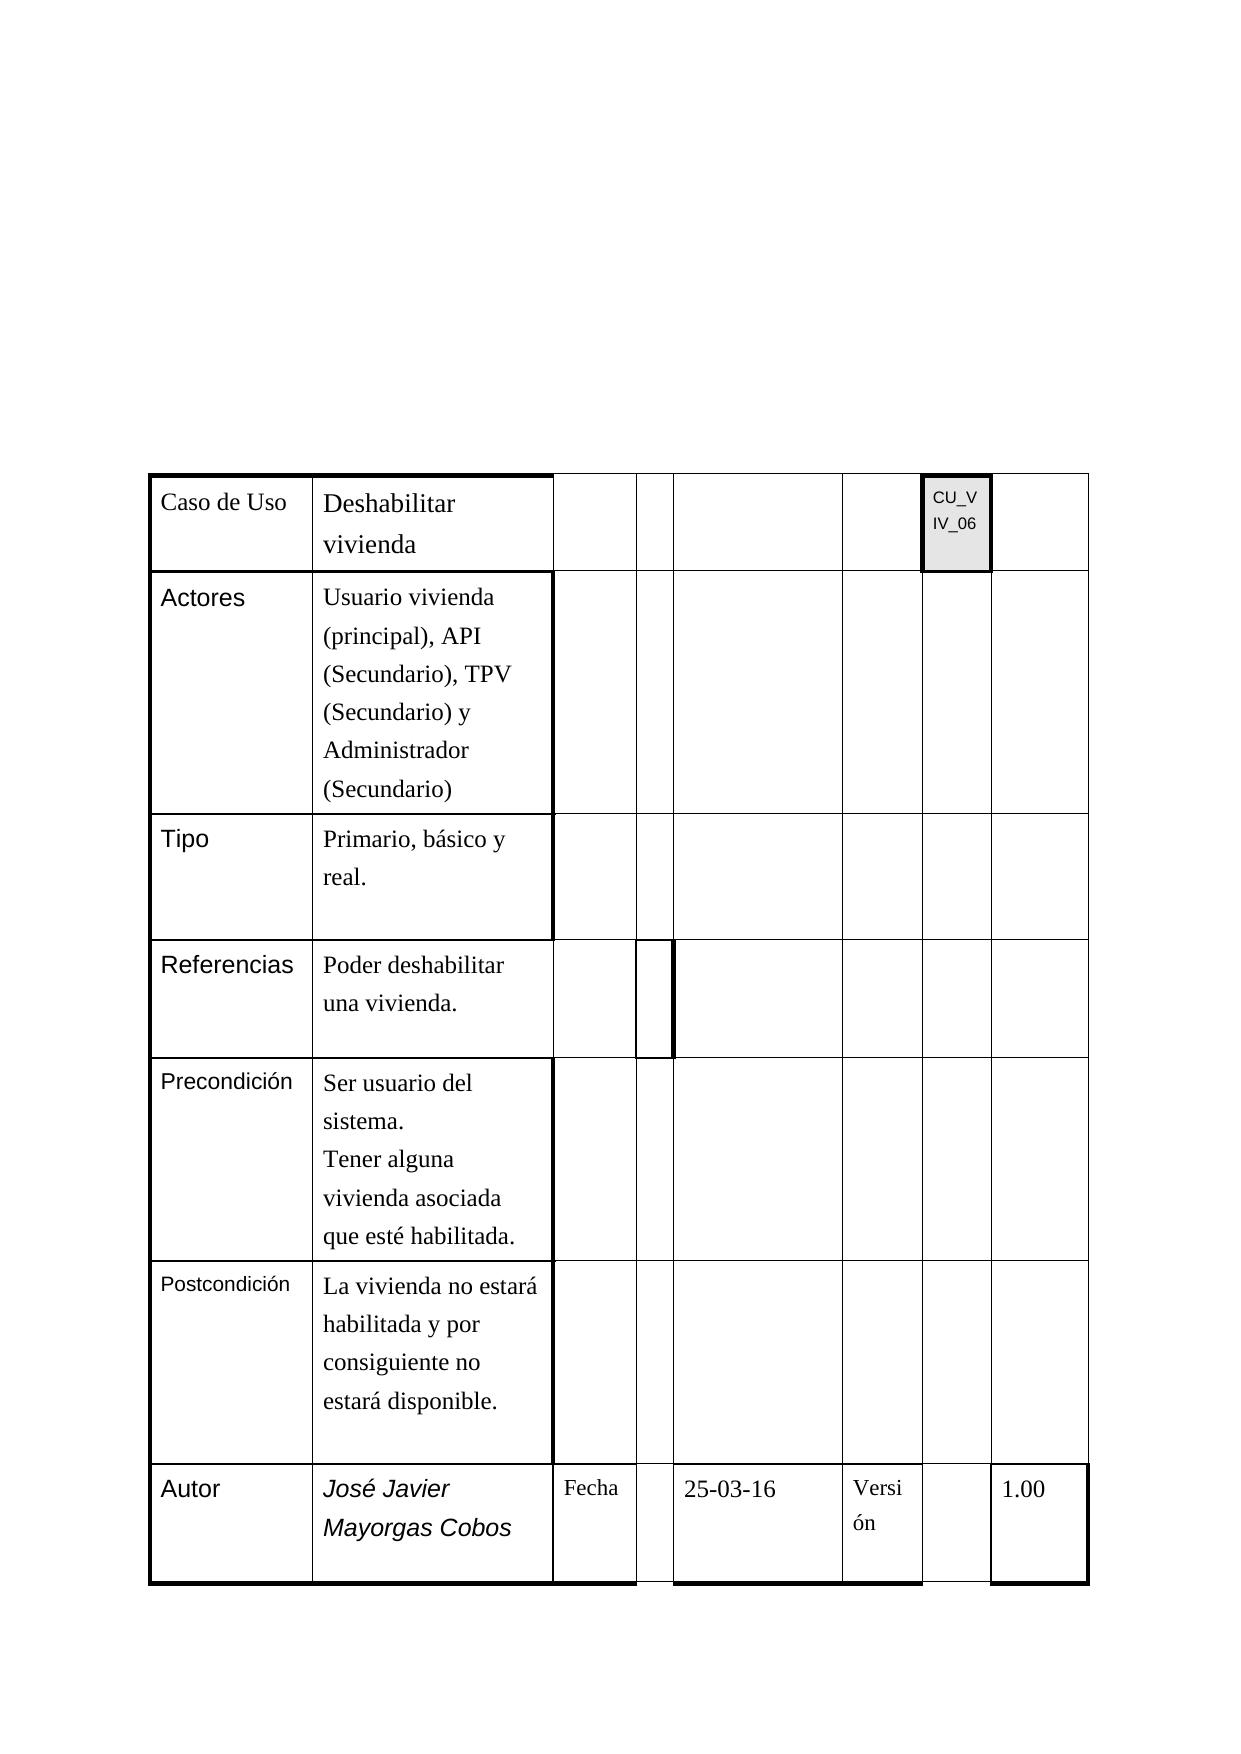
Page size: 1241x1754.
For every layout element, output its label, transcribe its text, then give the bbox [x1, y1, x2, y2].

table_cell [555, 1261, 636, 1463]
table_cell Fecha [554, 1465, 636, 1581]
table_cell José Javier Mayorgas Cobos [313, 1465, 552, 1581]
table_header Deshabilitar vivienda [313, 478, 553, 570]
table_header [637, 474, 673, 570]
table_cell [992, 814, 1088, 939]
table_cell [637, 1059, 673, 1260]
table_cell [843, 814, 922, 939]
table_cell [923, 1058, 991, 1260]
table_cell [843, 571, 922, 813]
table_cell [843, 1261, 922, 1463]
table_cell Poder deshabilitar una vivienda. [313, 941, 553, 1057]
table_cell [674, 1058, 842, 1260]
table_header [843, 474, 920, 570]
table_header [993, 474, 1088, 570]
table_cell [555, 571, 636, 813]
table_cell [637, 814, 673, 939]
table_header [554, 474, 636, 570]
table_cell [992, 940, 1088, 1057]
table_cell [992, 1261, 1088, 1463]
table_cell 1.00 [992, 1465, 1086, 1581]
table_cell Tipo [152, 815, 312, 939]
table_cell Actores [152, 573, 312, 813]
table_cell [676, 940, 842, 1057]
table_cell [992, 1058, 1088, 1260]
table_cell Autor [152, 1465, 312, 1581]
table_cell La vivienda no estará habilitada y por consiguiente no estará disponible. [313, 1262, 551, 1463]
table_cell [923, 1261, 991, 1463]
table_cell [992, 571, 1088, 813]
table_cell Referencias [152, 941, 312, 1057]
table_cell [843, 940, 922, 1057]
table_cell [555, 1058, 636, 1260]
table_cell Usuario vivienda (principal), API (Secundario), TPV (Secundario) y Administrador (Secundario) [313, 573, 551, 813]
table_cell Ser usuario del sistema. Tener alguna vivienda asociada que esté habilitada. [313, 1059, 551, 1260]
table_cell [923, 940, 991, 1057]
table_cell [555, 814, 636, 939]
table_cell [923, 573, 991, 813]
table_cell [923, 1464, 990, 1581]
table_cell [554, 940, 635, 1057]
table_cell Primario, básico y real. [313, 815, 551, 939]
table_cell Postcondición [152, 1262, 312, 1463]
table_cell [637, 571, 673, 813]
table_cell [843, 1058, 922, 1260]
table_cell [674, 1261, 842, 1463]
table_header Caso de Uso [152, 478, 312, 570]
table_cell [674, 814, 842, 939]
table_cell Precondición [152, 1059, 312, 1260]
table_cell [674, 571, 842, 813]
table_header CU_VIV_06 [925, 478, 989, 570]
table_cell Versión [843, 1465, 922, 1581]
table_cell 25-03-16 [674, 1465, 842, 1581]
table_cell [637, 1464, 673, 1581]
table_cell [637, 1261, 673, 1463]
table_cell [637, 941, 671, 1057]
table_cell [923, 814, 991, 939]
table_header [674, 474, 842, 570]
